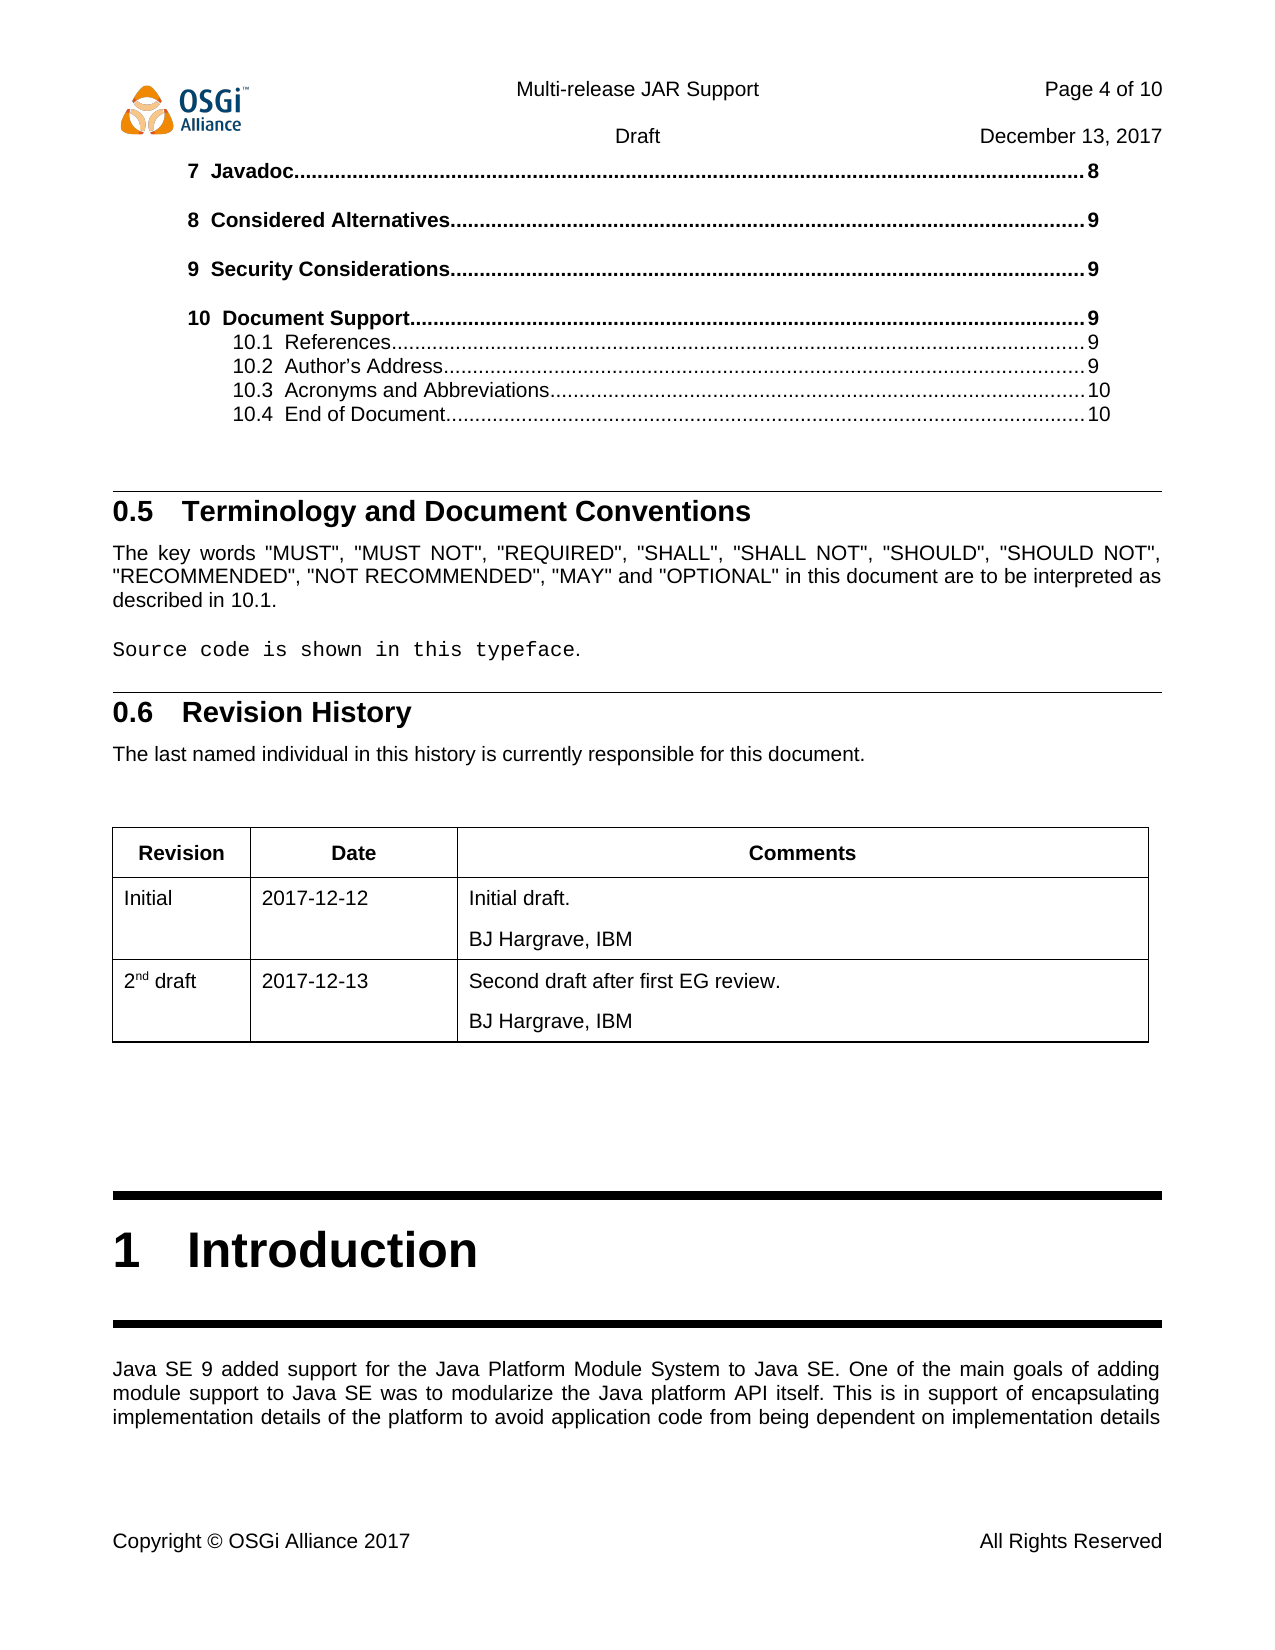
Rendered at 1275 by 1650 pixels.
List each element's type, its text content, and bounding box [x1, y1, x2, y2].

picture [113, 78, 257, 142]
table_cell Initial draft. BJ Hargrave, IBM [458, 878, 1148, 959]
text The last named individual in this history is currently responsible for this document. [112, 741, 1162, 765]
table_header Comments [458, 828, 1148, 877]
text Java SE 9 added support for the Java Platform Module System to Java SE. One of the main goals of adding module support to Java SE was to modularize the Java platform API itself. This is in support of encapsulating implementation details of the platform to avoid application code from being dependent on implementation details [112, 1357, 1162, 1429]
text 10.4 End of Document 10 [232, 402, 1162, 426]
text 10.2 Author’s Address 9 [232, 354, 1162, 378]
table_cell Initial [113, 878, 250, 959]
table_cell 2nd draft [113, 960, 250, 1041]
text The key words "MUST", "MUST NOT", "REQUIRED", "SHALL", "SHALL NOT", "SHOULD", "SHOULD NOT", "RECOMMENDED", "NOT RECOMMENDED", "MAY" and "OPTIONAL" in this document are to be interpreted as described in 10.1. [112, 540, 1162, 612]
table_cell 2017-12-13 [251, 960, 457, 1041]
text 9 Security Considerations 9 [187, 257, 1162, 281]
text 10.1 References 9 [232, 330, 1162, 354]
subtitle Terminology and Document Conventions [112, 492, 1162, 528]
subtitle Revision History [112, 693, 1162, 729]
text 10.3 Acronyms and Abbreviations 10 [232, 378, 1162, 402]
text 8 Considered Alternatives 9 [187, 208, 1162, 232]
table_cell 2017-12-12 [251, 878, 457, 959]
table_cell Second draft after first EG review. BJ Hargrave, IBM [458, 960, 1148, 1041]
text Source code is shown in this typeface. [112, 637, 1162, 663]
table_header Date [251, 828, 457, 877]
text 7 Javadoc 8 [187, 159, 1162, 183]
text 10 Document Support 9 [187, 306, 1162, 330]
subtitle Introduction [112, 1192, 1162, 1328]
table_header Revision [113, 828, 250, 877]
